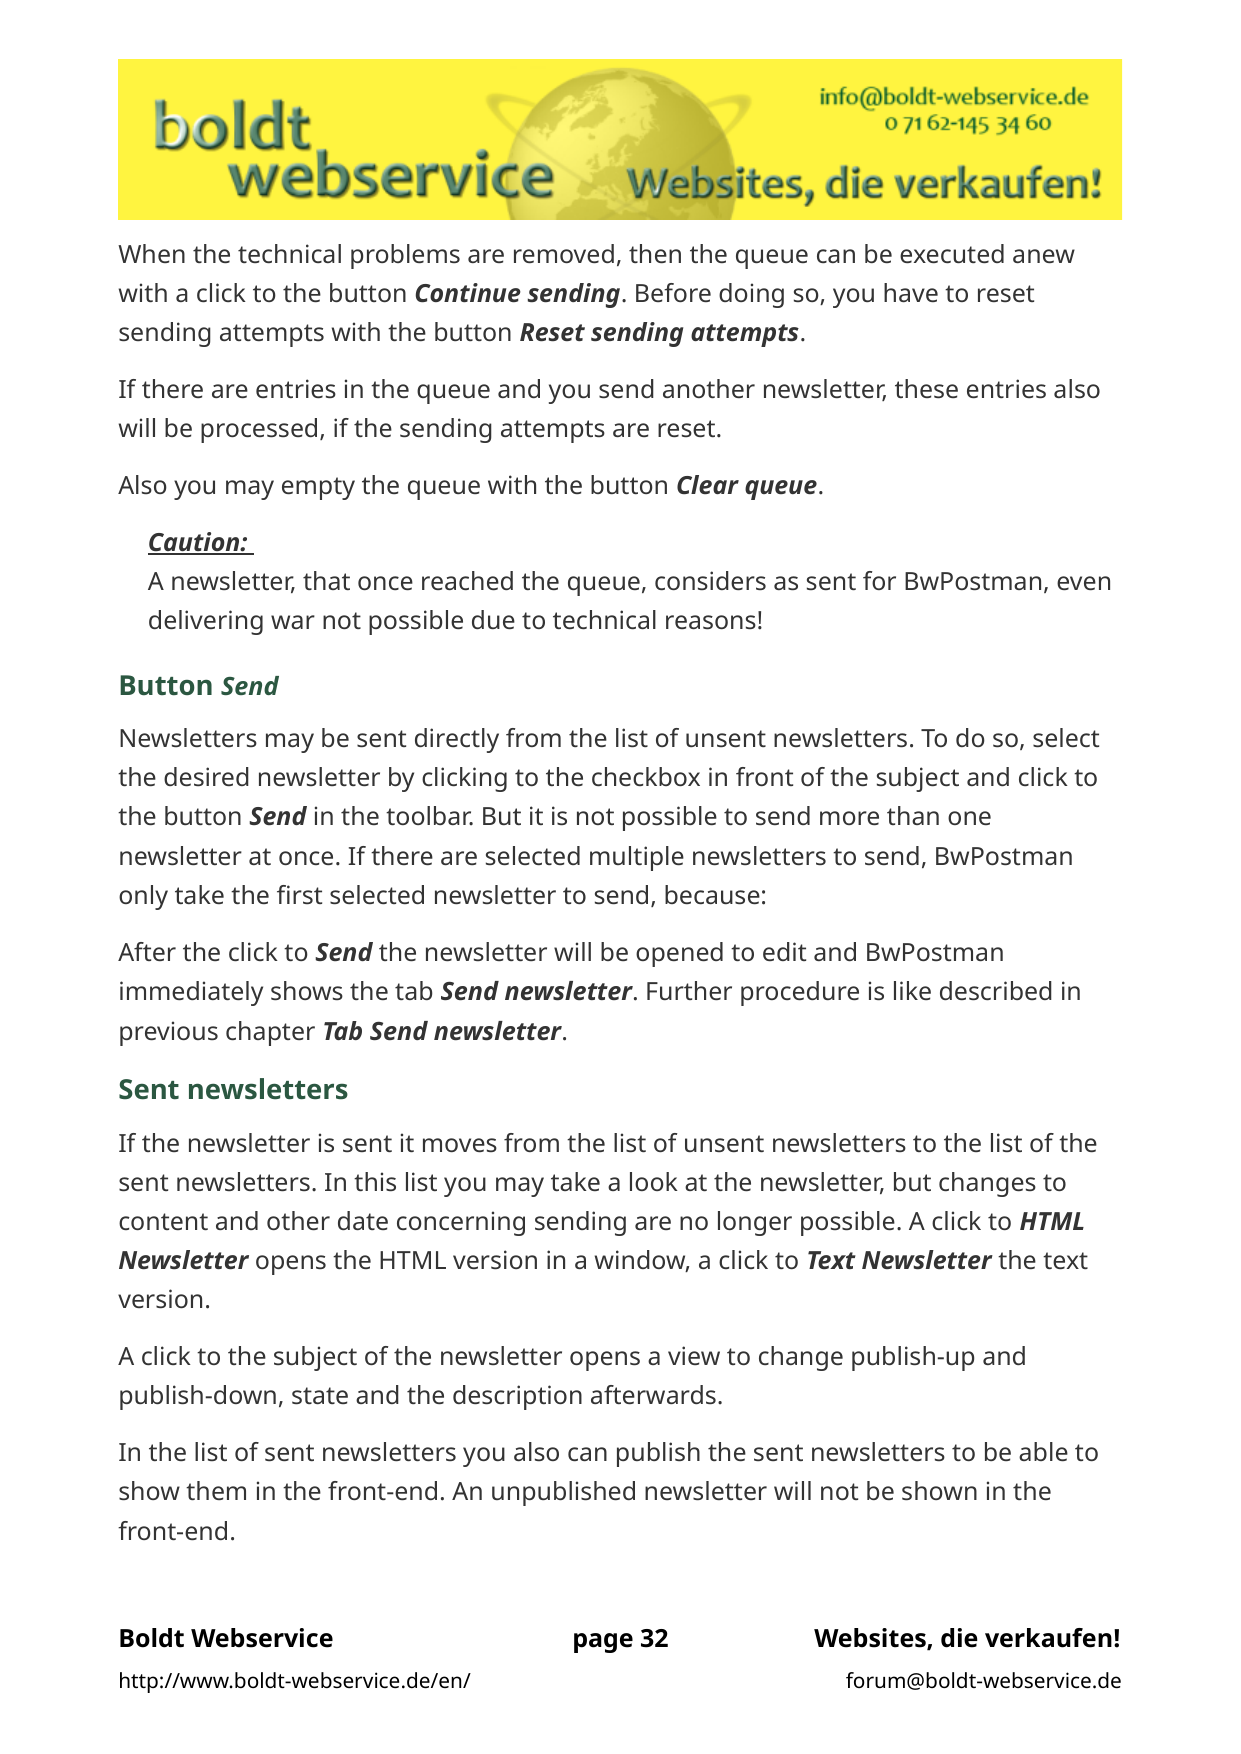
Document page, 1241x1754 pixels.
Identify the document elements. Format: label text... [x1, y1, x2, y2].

text After the click to Send the newsletter will be opened to edit and BwPostman immediately shows the tab Send newsletter. Further procedure is like described in previous chapter Tab Send newsletter. [118, 934, 1122, 1047]
text In the list of sent newsletters you also can publish the sent newsletters to be able to show them in the front-end. An unpublished newsletter will not be shown in the front-end. [118, 1435, 1122, 1547]
picture [118, 59, 1123, 220]
text Newsletters may be sent directly from the list of unsent newsletters. To do so, select the desired newsletter by clicking to the checkbox in front of the subject and click to the button Send in the toolbar. But it is not possible to send more than one newsletter at once. If there are selected multiple newsletters to send, BwPostman only take the first selected newsletter to send, because: [118, 721, 1122, 911]
subtitle Sent newsletters [118, 1070, 1122, 1108]
text If the newsletter is sent it moves from the list of unsent newsletters to the list of the sent newsletters. In this list you may take a look at the newsletter, but changes to content and other date concerning sending are no longer possible. A click to HTML Newsletter opens the HTML version in a window, a click to Text Newsletter the text version. [118, 1125, 1122, 1316]
text When the technical problems are removed, then the queue can be executed anew with a click to the button Continue sending. Before doing so, you have to reset sending attempts with the button Reset sending attempts. [118, 236, 1122, 349]
text If there are entries in the queue and you send another newsletter, these entries also will be processed, if the sending attempts are reset. [118, 371, 1122, 445]
text A click to the subject of the newsletter opens a view to change publish-up and publish-down, state and the description afterwards. [118, 1339, 1122, 1412]
text Caution: A newsletter, that once reached the queue, considers as sent for BwPostman, even delivering war not possible due to technical reasons! [148, 524, 1122, 637]
text Also you may empty the queue with the button Clear queue. [118, 467, 1122, 502]
subtitle Button Send [118, 666, 1122, 703]
